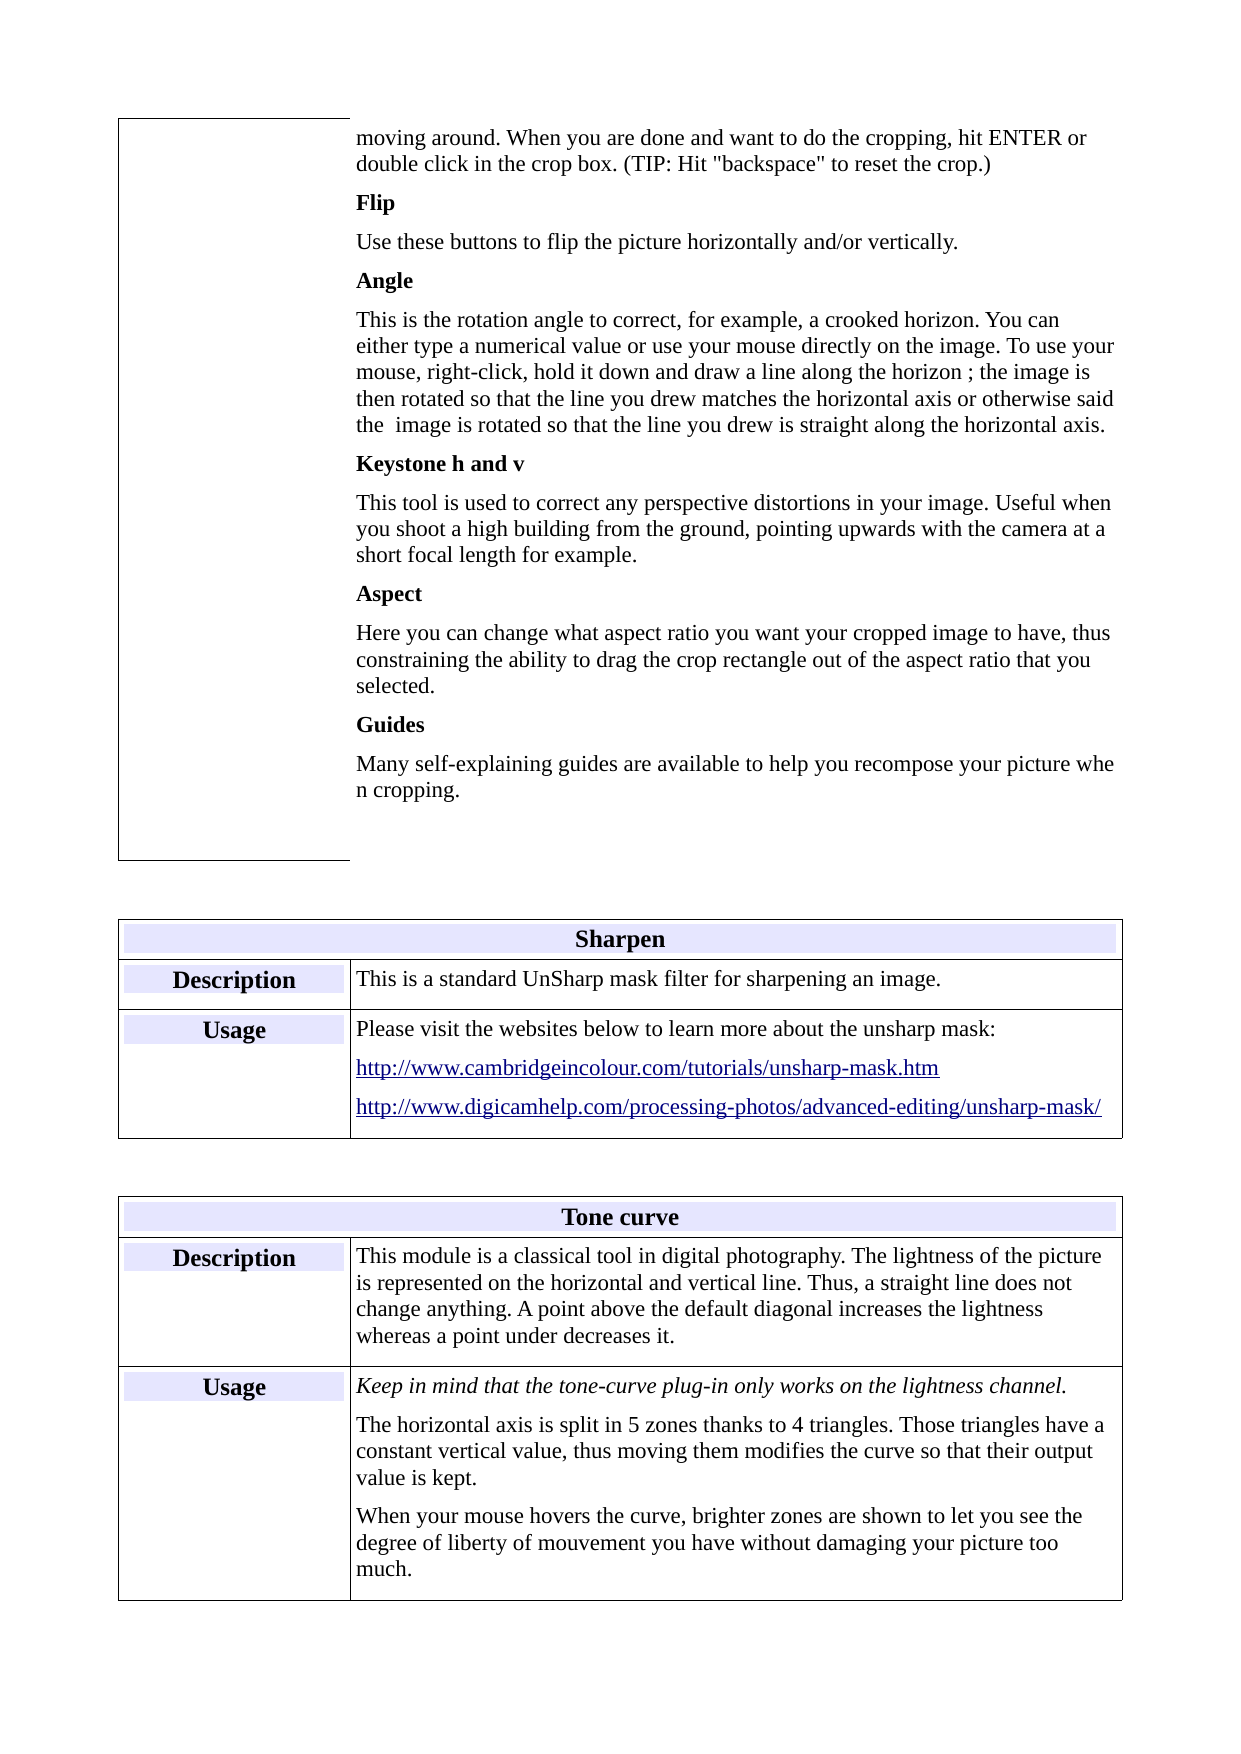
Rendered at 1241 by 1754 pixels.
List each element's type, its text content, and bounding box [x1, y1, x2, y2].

table_cell Usage [119, 1367, 350, 1600]
table_cell Description [119, 1238, 350, 1366]
table_cell [119, 119, 350, 859]
table_cell Description [119, 960, 350, 1009]
table_header Tone curve [119, 1197, 1122, 1237]
table_cell This module is a classical tool in digital photography. The lightness of the picture is represented on the horizontal and vertical line. Thus, a straight line does not change anything. A point above the default diagonal increases the lightness whereas a point under decreases it. [351, 1238, 1122, 1366]
table_header Sharpen [119, 920, 1122, 959]
table_cell Keep in mind that the tone-curve plug-in only works on the lightness channel. The horizontal axis is split in 5 zones thanks to 4 triangles. Those triangles have a constant vertical value, thus moving them modifies the curve so that their output value is kept. When your mouse hovers the curve, brighter zones are shown to let you see the degree of liberty of mouvement you have without damaging your picture too much. [351, 1367, 1122, 1600]
table_cell Usage [119, 1010, 350, 1137]
table_cell moving around. When you are done and want to do the cropping, hit ENTER or double click in the crop box. (TIP: Hit "backspace" to reset the crop.) Flip Use these buttons to flip the picture horizontally and/or vertically. Angle This is the rotation angle to correct, for example, a crooked horizon. You can either type a numerical value or use your mouse directly on the image. To use your mouse, right-click, hold it down and draw a line along the horizon ; the image is then rotated so that the line you drew matches the horizontal axis or otherwise said the image is rotated so that the line you drew is straight along the horizontal axis. Keystone h and v This tool is used to correct any perspective distortions in your image. Useful when you shoot a high building from the ground, pointing upwards with the camera at a short focal length for example. Aspect Here you can change what aspect ratio you want your cropped image to have, thus constraining the ability to drag the crop rectangle out of the aspect ratio that you selected. Guides Many self-explaining guides are available to help you recompose your picture whe n cropping. [350, 118, 1122, 859]
table_cell Please visit the websites below to learn more about the unsharp mask: http://www.cambridgeincolour.com/tutorials/unsharp-mask.htm http://www.digicamhelp.com/processing-photos/advanced-editing/unsharp-mask/ [351, 1010, 1122, 1137]
table_cell This is a standard UnSharp mask filter for sharpening an image. [351, 960, 1122, 1009]
